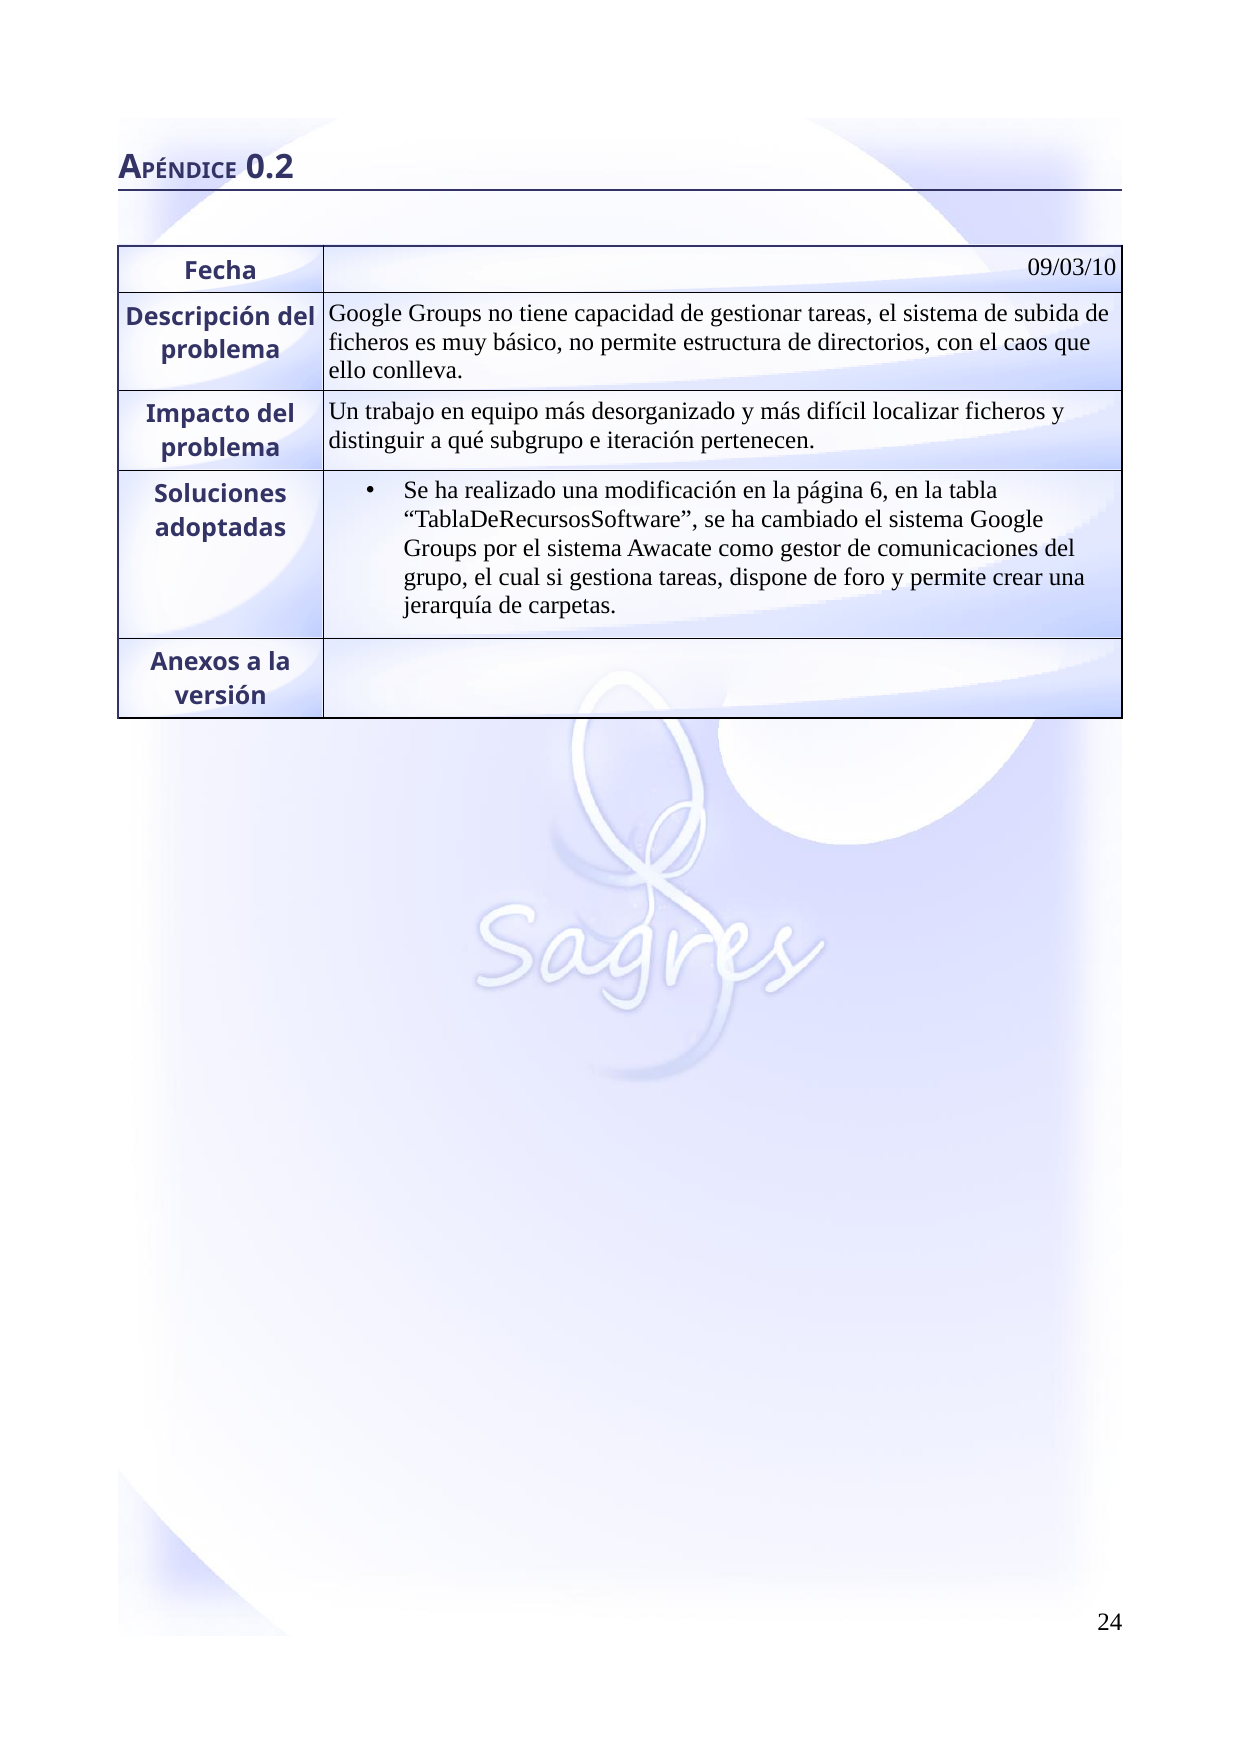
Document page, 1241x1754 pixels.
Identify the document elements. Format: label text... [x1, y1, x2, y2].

table_cell Un trabajo en equipo más desorganizado y más difícil localizar ficheros y distinguir a qué subgrupo e iteración pertenecen. [324, 391, 1121, 470]
table_header Fecha [119, 247, 323, 292]
picture [118, 118, 1122, 143]
table_cell Google Groups no tiene capacidad de gestionar tareas, el sistema de subida de ficheros es muy básico, no permite estructura de directorios, con el caos que ello conlleva. [324, 293, 1121, 390]
table_cell Impacto del problema [119, 391, 323, 470]
table_header 09/03/10 [324, 247, 1121, 292]
table_cell [324, 639, 1121, 717]
table_cell Descripción del problema [119, 293, 323, 390]
table_cell Anexos a la versión [119, 639, 323, 717]
table_cell Soluciones adoptadas [119, 471, 323, 638]
picture [118, 719, 1122, 1636]
subtitle Apéndice 0.2 [118, 143, 1122, 189]
picture [118, 191, 1122, 245]
table_cell Se ha realizado una modificación en la página 6, en la tabla “TablaDeRecursosSoftware”, se ha cambiado el sistema Google Groups por el sistema Awacate como gestor de comunicaciones del grupo, el cual si gestiona tareas, dispone de foro y permite crear una jerarquía de carpetas. [324, 471, 1121, 638]
